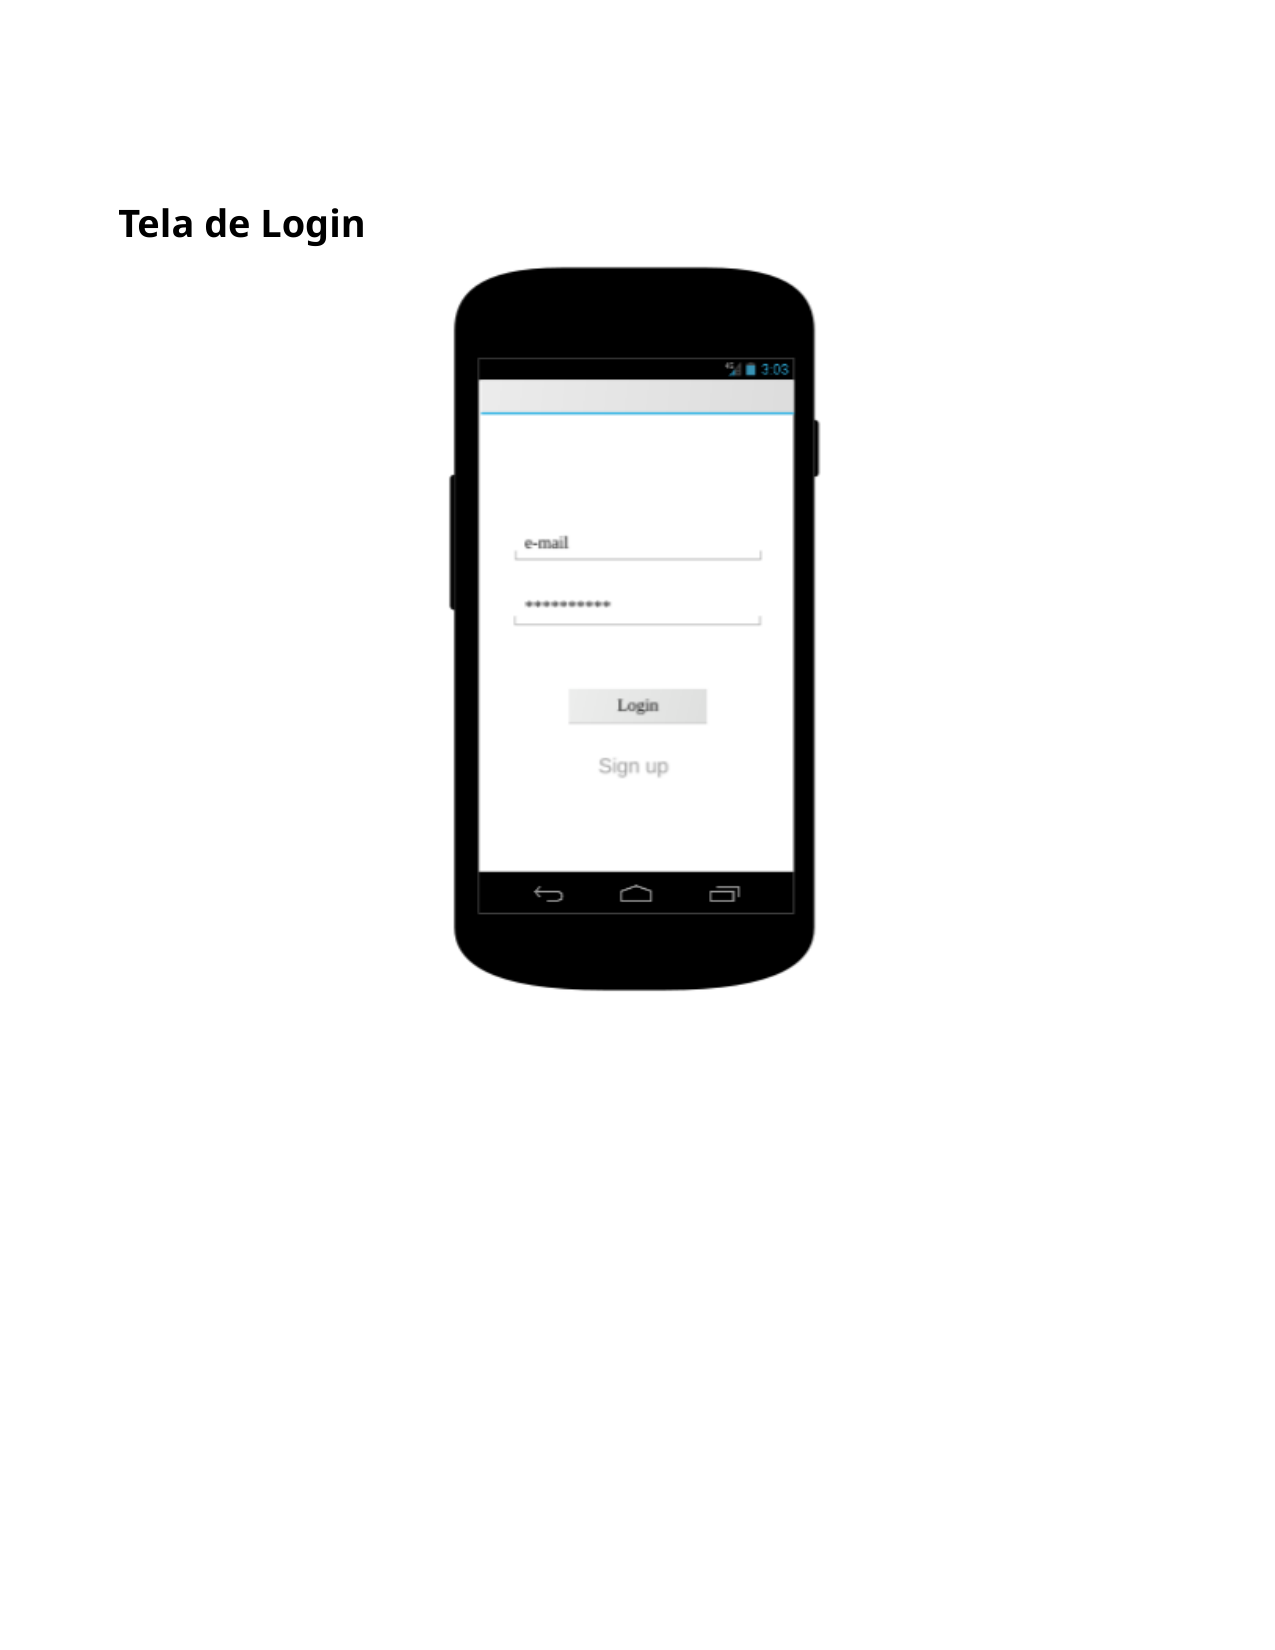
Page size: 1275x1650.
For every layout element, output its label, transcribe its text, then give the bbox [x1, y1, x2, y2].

picture [440, 261, 835, 999]
subtitle Tela de Login [118, 197, 1157, 249]
